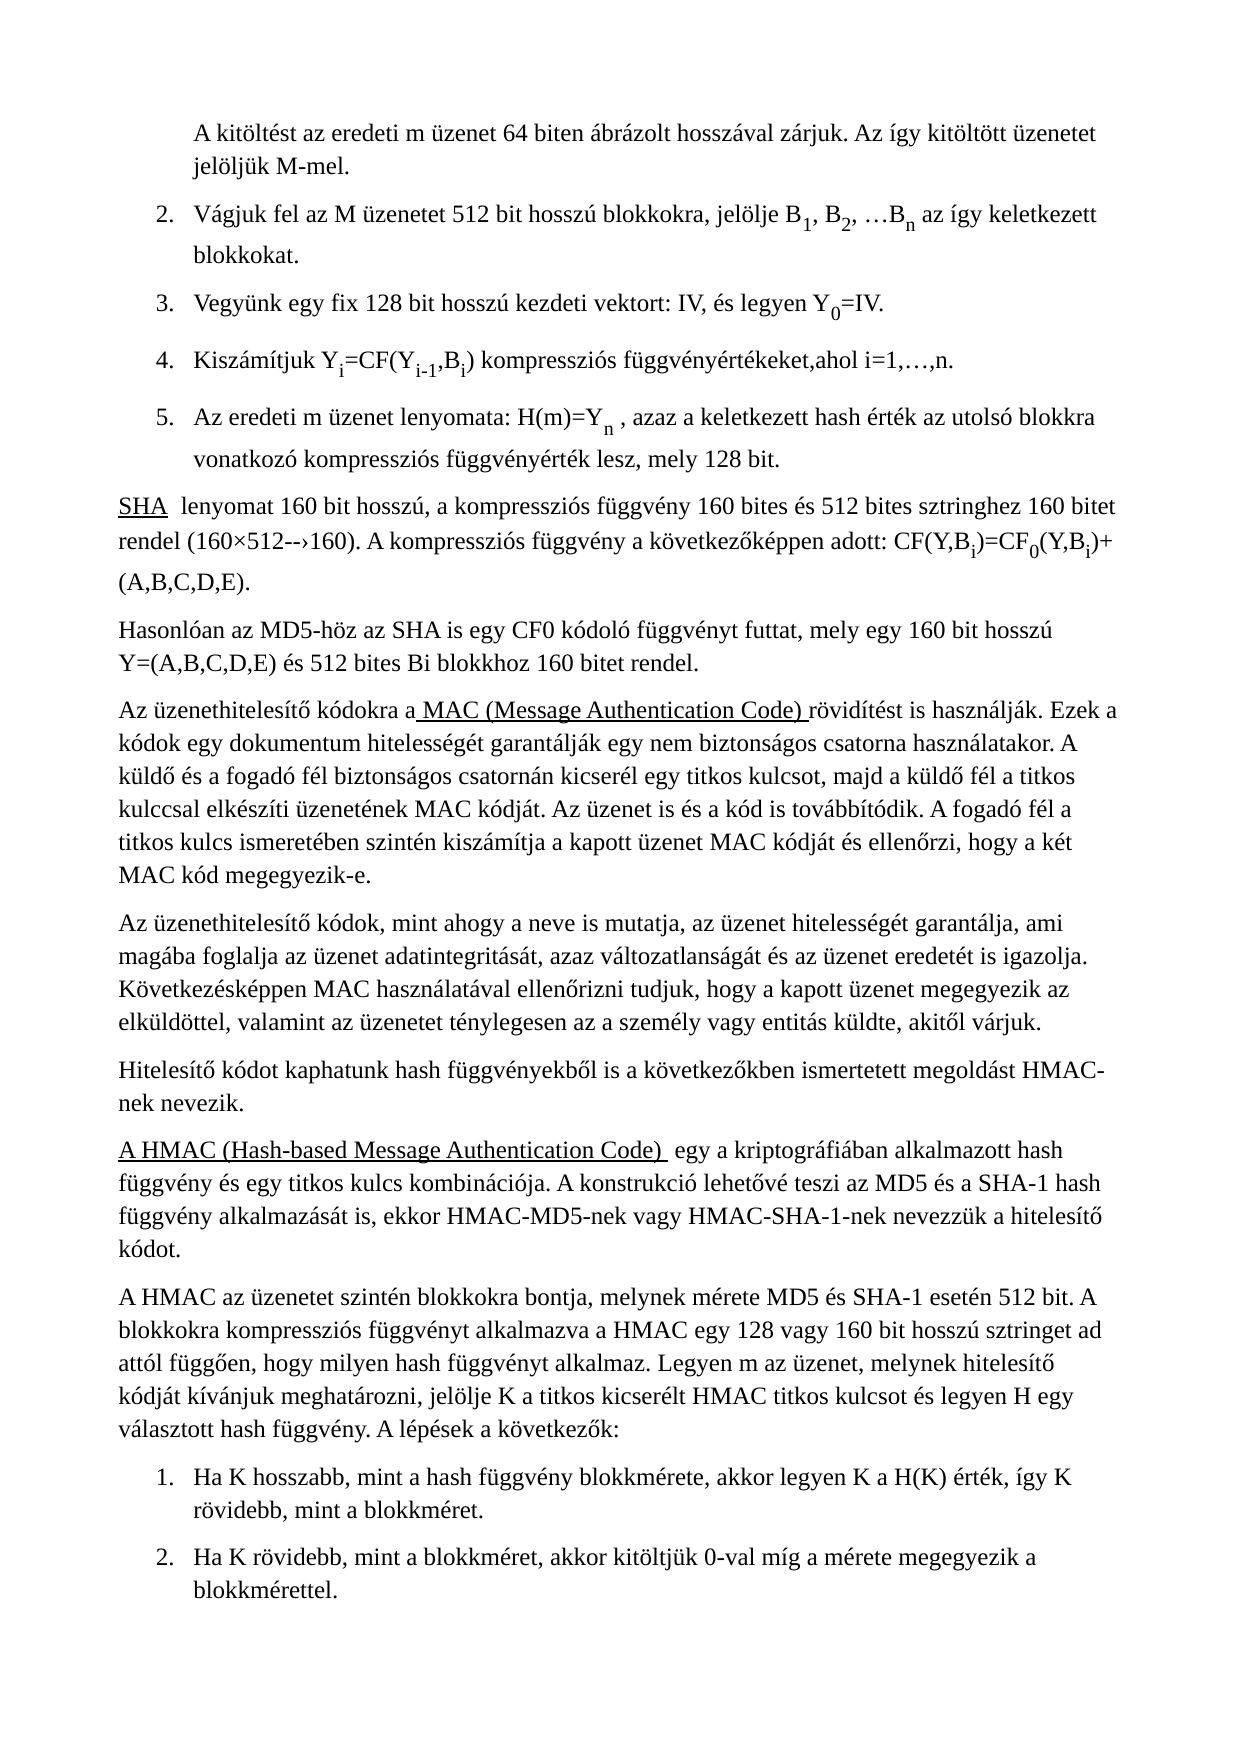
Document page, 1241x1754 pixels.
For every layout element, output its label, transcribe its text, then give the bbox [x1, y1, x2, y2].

text A HMAC az üzenetet szintén blokkokra bontja, melynek mérete MD5 és SHA-1 esetén 512 bit. A blokkokra kompressziós függvényt alkalmazva a HMAC egy 128 vagy 160 bit hosszú sztringet ad attól függően, hogy milyen hash függvényt alkalmaz. Legyen m az üzenet, melynek hitelesítő kódját kívánjuk meghatározni, jelölje K a titkos kicserélt HMAC titkos kulcsot és legyen H egy választott hash függvény. A lépések a következők: [118, 1282, 1122, 1443]
list Ha K rövidebb, mint a blokkméret, akkor kitöltjük 0-val míg a mérete megegyezik a blokkmérettel. [156, 1542, 1122, 1604]
list A kitöltést az eredeti m üzenet 64 biten ábrázolt hosszával zárjuk. Az így kitöltött üzenetet jelöljük M-mel. [156, 118, 1122, 180]
list Vegyünk egy fix 128 bit hosszú kezdeti vektort: IV, és legyen Y0=IV. [156, 288, 1122, 325]
text Az üzenethitelesítő kódokra a MAC (Message Authentication Code) rövidítést is használják. Ezek a kódok egy dokumentum hitelességét garantálják egy nem biztonságos csatorna használatakor. A küldő és a fogadó fél biztonságos csatornán kicserél egy titkos kulcsot, majd a küldő fél a titkos kulccsal elkészíti üzenetének MAC kódját. Az üzenet is és a kód is továbbítódik. A fogadó fél a titkos kulcs ismeretében szintén kiszámítja a kapott üzenet MAC kódját és ellenőrzi, hogy a két MAC kód megegyezik-e. [118, 695, 1122, 889]
list Az eredeti m üzenet lenyomata: H(m)=Yn , azaz a keletkezett hash érték az utolsó blokkra vonatkozó kompressziós függvényérték lesz, mely 128 bit. [156, 402, 1122, 473]
text Hasonlóan az MD5-höz az SHA is egy CF0 kódoló függvényt futtat, mely egy 160 bit hosszú Y=(A,B,C,D,E) és 512 bites Bi blokkhoz 160 bitet rendel. [118, 615, 1122, 677]
text Az üzenethitelesítő kódok, mint ahogy a neve is mutatja, az üzenet hitelességét garantálja, ami magába foglalja az üzenet adatintegritását, azaz változatlanságát és az üzenet eredetét is igazolja. Következésképpen MAC használatával ellenőrizni tudjuk, hogy a kapott üzenet megegyezik az elküldöttel, valamint az üzenetet ténylegesen az a személy vagy entitás küldte, akitől várjuk. [118, 908, 1122, 1036]
text A HMAC (Hash-based Message Authentication Code) egy a kriptográfiában alkalmazott hash függvény és egy titkos kulcs kombinációja. A konstrukció lehetővé teszi az MD5 és a SHA-1 hash függvény alkalmazását is, ekkor HMAC-MD5-nek vagy HMAC-SHA-1-nek nevezzük a hitelesítő kódot. [118, 1135, 1122, 1263]
list Kiszámítjuk Yi=CF(Yi-1,Bi) kompressziós függvényértékeket,ahol i=1,…,n. [156, 345, 1122, 382]
text Hitelesítő kódot kaphatunk hash függvényekből is a következőkben ismertetett megoldást HMAC-nek nevezik. [118, 1055, 1122, 1117]
text SHA lenyomat 160 bit hosszú, a kompressziós függvény 160 bites és 512 bites sztringhez 160 bitet rendel (160×512--›160). A kompressziós függvény a következőképpen adott: CF(Y,Bi)=CF0(Y,Bi)+(A,B,C,D,E). [118, 491, 1122, 596]
list Vágjuk fel az M üzenetet 512 bit hosszú blokkokra, jelölje B1, B2, …Bn az így keletkezett blokkokat. [156, 199, 1122, 269]
list Ha K hosszabb, mint a hash függvény blokkmérete, akkor legyen K a H(K) érték, így K rövidebb, mint a blokkméret. [156, 1462, 1122, 1523]
